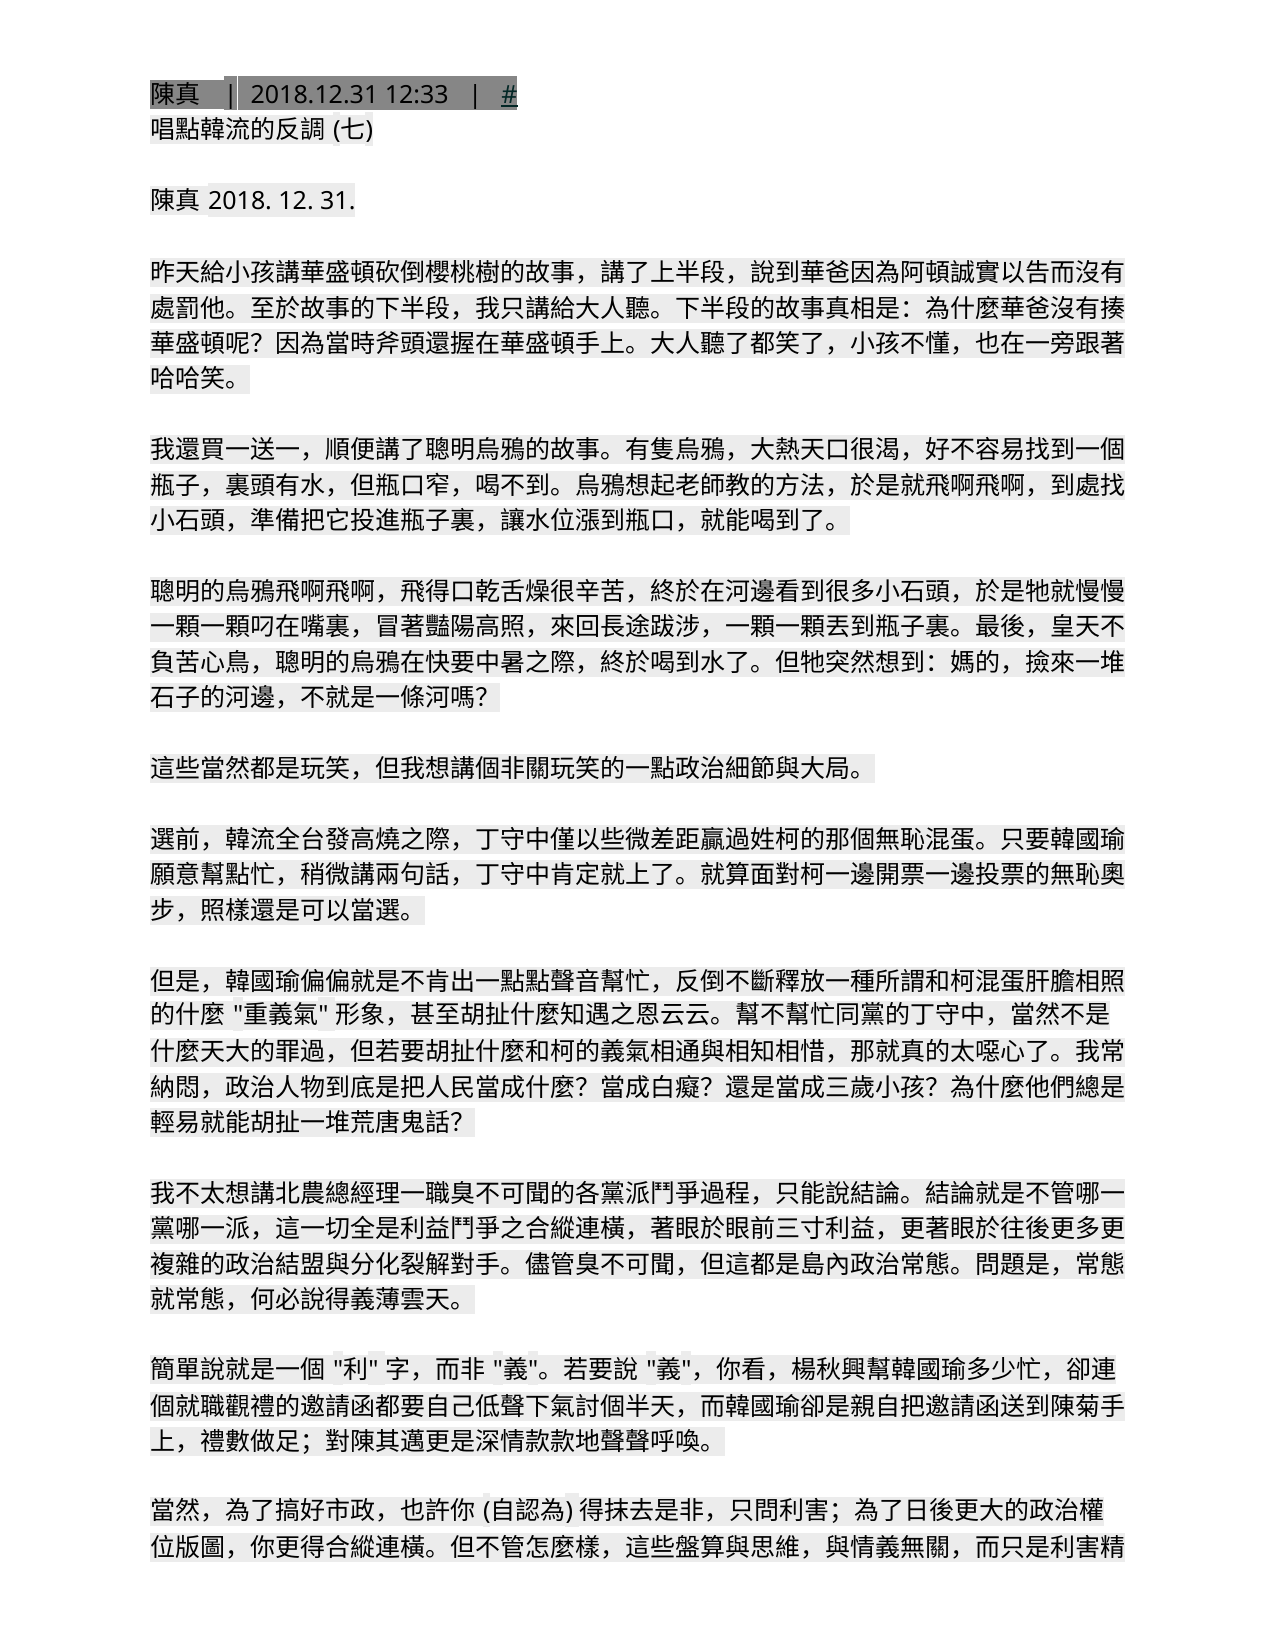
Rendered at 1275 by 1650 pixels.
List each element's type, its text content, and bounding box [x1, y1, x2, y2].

text 陳真 | 2018.12.31 12:33 | # [150, 75, 1125, 110]
text 唱點韓流的反調 (七) 陳真 2018. 12. 31. 昨天給小孩講華盛頓砍倒櫻桃樹的故事，講了上半段，說到華爸因為阿頓誠實以告而沒有處罰他。至於故事的下半段，我只講給大人聽。下半段的故事真相是：為什麼華爸沒有揍華盛頓呢？因為當時斧頭還握在華盛頓手上。大人聽了都笑了，小孩不懂，也在一旁跟著哈哈笑。 我還買一送一，順便講了聰明烏鴉的故事。有隻烏鴉，大熱天口很渴，好不容易找到一個瓶子，裏頭有水，但瓶口窄，喝不到。烏鴉想起老師教的方法，於是就飛啊飛啊，到處找小石頭，準備把它投進瓶子裏，讓水位漲到瓶口，就能喝到了。 聰明的烏鴉飛啊飛啊，飛得口乾舌燥很辛苦，終於在河邊看到很多小石頭，於是牠就慢慢一顆一顆叼在嘴裏，冒著豔陽高照，來回長途跋涉，一顆一顆丟到瓶子裏。最後，皇天不負苦心鳥，聰明的烏鴉在快要中暑之際，終於喝到水了。但牠突然想到：媽的，撿來一堆石子的河邊，不就是一條河嗎？ 這些當然都是玩笑，但我想講個非關玩笑的一點政治細節與大局。 選前，韓流全台發高燒之際，丁守中僅以些微差距贏過姓柯的那個無恥混蛋。只要韓國瑜願意幫點忙，稍微講兩句話，丁守中肯定就上了。就算面對柯一邊開票一邊投票的無恥奧步，照樣還是可以當選。 但是，韓國瑜偏偏就是不肯出一點點聲音幫忙，反倒不斷釋放一種所謂和柯混蛋肝膽相照的什麼 "重義氣" 形象，甚至胡扯什麼知遇之恩云云。幫不幫忙同黨的丁守中，當然不是什麼天大的罪過，但若要胡扯什麼和柯的義氣相通與相知相惜，那就真的太噁心了。我常納悶，政治人物到底是把人民當成什麼？當成白癡？還是當成三歲小孩？為什麼他們總是輕易就能胡扯一堆荒唐鬼話？ 我不太想講北農總經理一職臭不可聞的各黨派鬥爭過程，只能說結論。結論就是不管哪一黨哪一派，這一切全是利益鬥爭之合縱連橫，著眼於眼前三寸利益，更著眼於往後更多更複雜的政治結盟與分化裂解對手。儘管臭不可聞，但這都是島內政治常態。問題是，常態就常態，何必說得義薄雲天。 簡單說就是一個 "利" 字，而非 "義"。若要說 "義"，你看，楊秋興幫韓國瑜多少忙，卻連個就職觀禮的邀請函都要自己低聲下氣討個半天，而韓國瑜卻是親自把邀請函送到陳菊手上，禮數做足；對陳其邁更是深情款款地聲聲呼喚。 當然，為了搞好市政，也許你 (自認為) 得抹去是非，只問利害；為了日後更大的政治權位版圖，你更得合縱連橫。但不管怎麼樣，這些盤算與思維，與情義無關，而只是利害精 [150, 110, 1125, 1562]
